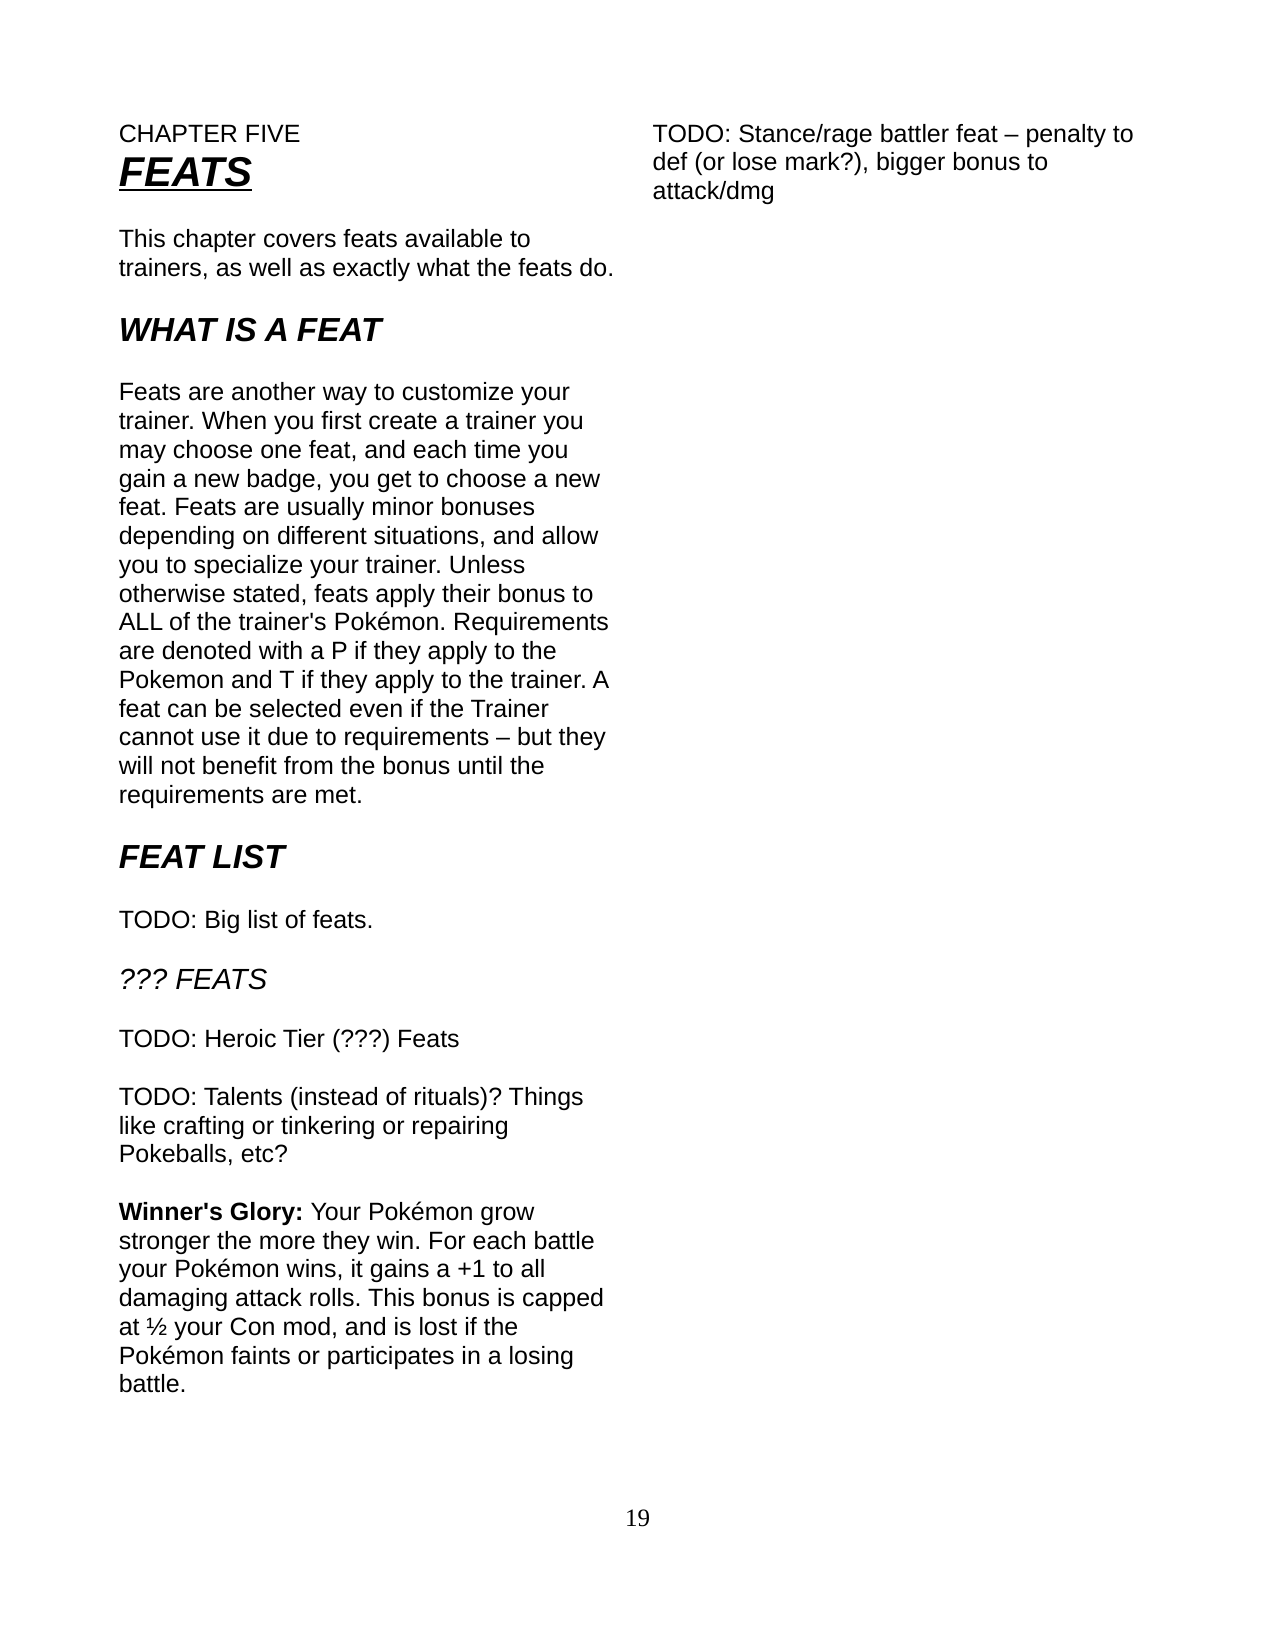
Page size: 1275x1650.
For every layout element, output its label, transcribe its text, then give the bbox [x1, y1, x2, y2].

text This chapter covers feats available to trainers, as well as exactly what the feats do. [118, 224, 622, 281]
subtitle FEAT LIST [118, 837, 622, 876]
text TODO: Big list of feats. [118, 904, 622, 933]
subtitle ??? FEATS [118, 962, 622, 996]
text Feats are another way to customize your trainer. When you first create a trainer you may choose one feat, and each time you gain a new badge, you get to choose a new feat. Feats are usually minor bonuses depending on different situations, and allow you to specialize your trainer. Unless otherwise stated, feats apply their bonus to ALL of the trainer's Pokémon. Requirements are denoted with a P if they apply to the Pokemon and T if they apply to the trainer. A feat can be selected even if the Trainer cannot use it due to requirements – but they will not benefit from the bonus until the requirements are met. [118, 377, 622, 809]
text Winner's Glory: Your Pokémon grow stronger the more they win. For each battle your Pokémon wins, it gains a +1 to all damaging attack rolls. This bonus is capped at ½ your Con mod, and is lost if the Pokémon faints or participates in a losing battle. [118, 1197, 622, 1398]
text CHAPTER FIVE [118, 118, 622, 147]
text TODO: Stance/rage battler feat – penalty to def (or lose mark?), bigger bonus to attack/dmg [652, 118, 1156, 205]
text TODO: Talents (instead of rituals)? Things like crafting or tinkering or repairing Pokeballs, etc? [118, 1082, 622, 1168]
subtitle WHAT IS A FEAT [118, 310, 622, 349]
text TODO: Heroic Tier (???) Feats [118, 1024, 622, 1053]
subtitle FEATS [118, 147, 622, 195]
